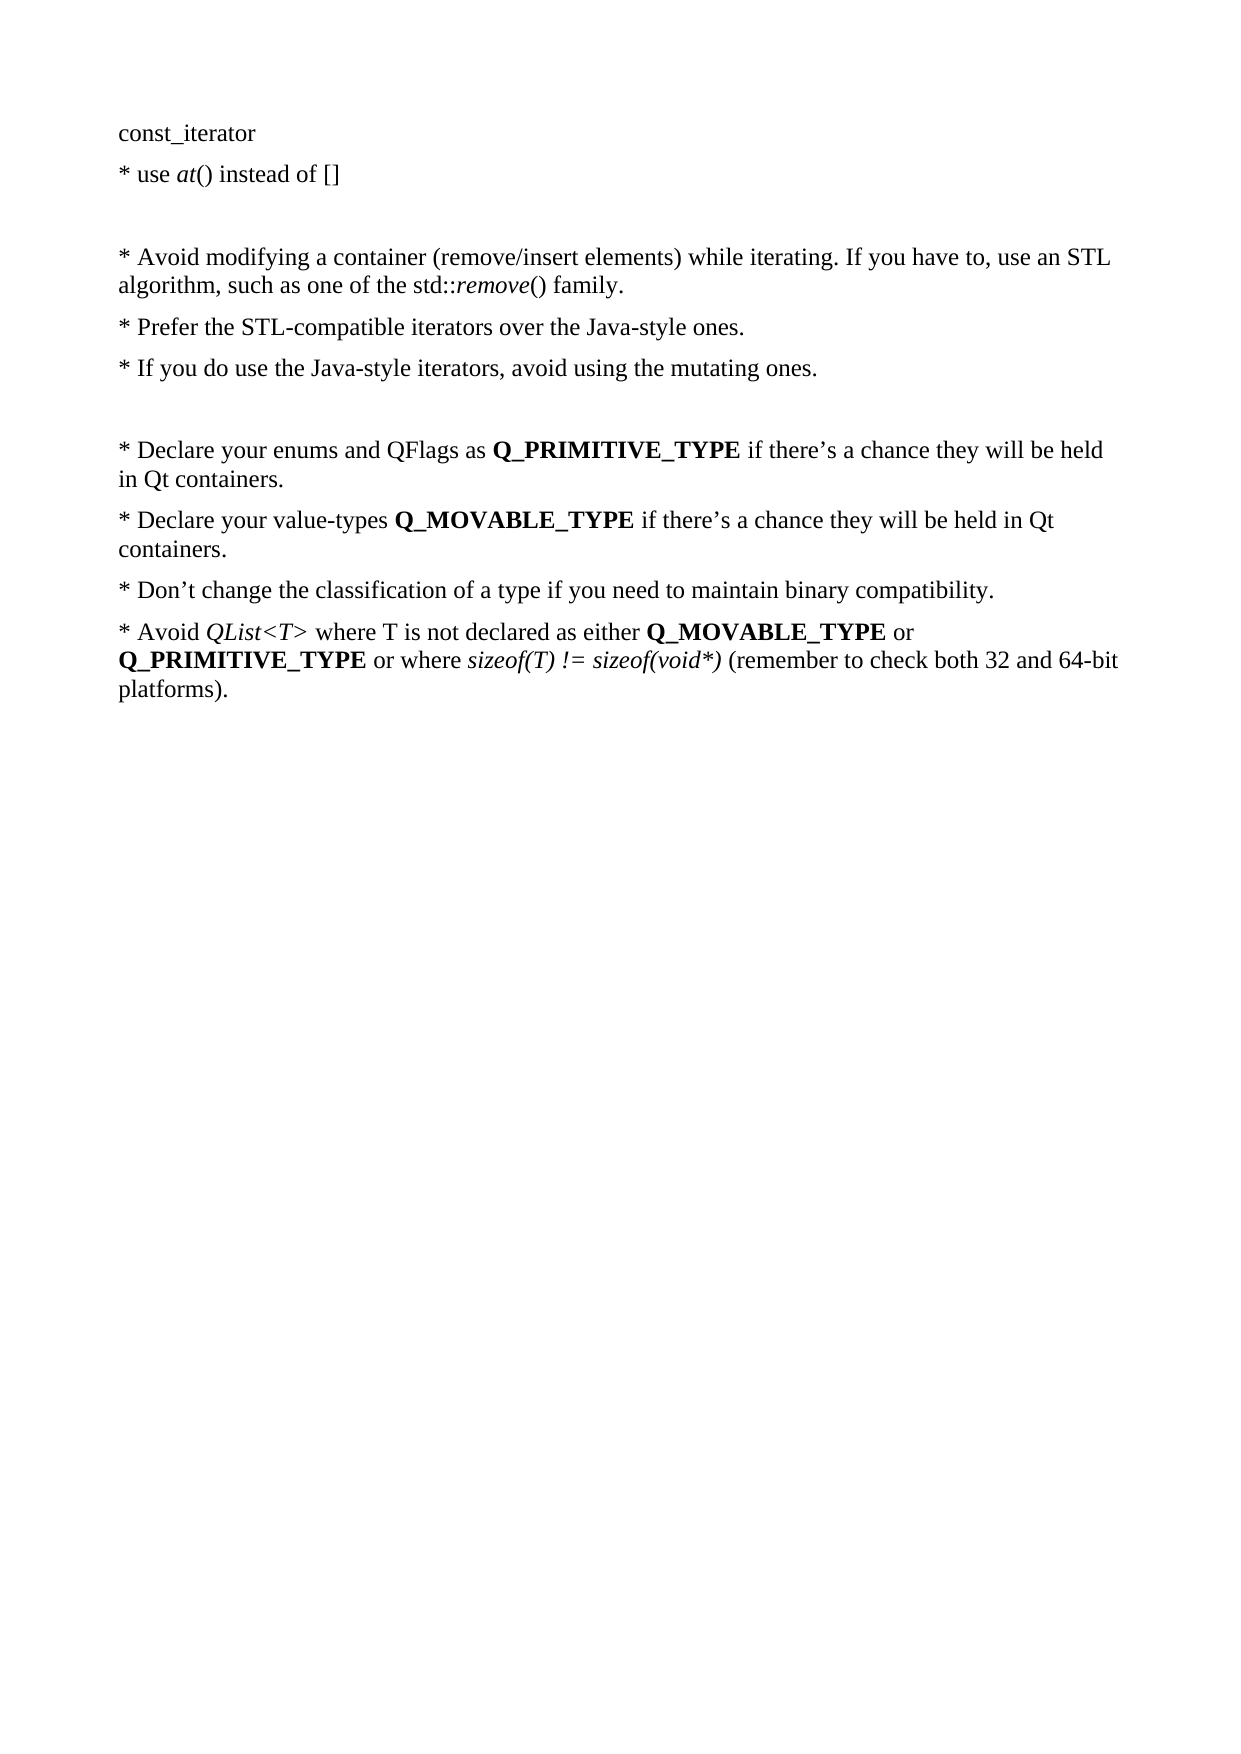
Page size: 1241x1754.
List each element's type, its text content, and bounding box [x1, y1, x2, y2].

text * use at() instead of [] [118, 159, 1122, 188]
text * Declare your enums and QFlags as Q_PRIMITIVE_TYPE if there’s a chance they will be held in Qt containers. [118, 436, 1122, 493]
text const_iterator [118, 118, 1122, 147]
text * Declare your value-types Q_MOVABLE_TYPE if there’s a chance they will be held in Qt containers. [118, 506, 1122, 563]
text * Don’t change the classification of a type if you need to maintain binary compatibility. [118, 576, 1122, 604]
text * Avoid QList<T> where T is not declared as either Q_MOVABLE_TYPE or Q_PRIMITIVE_TYPE or where sizeof(T) != sizeof(void*) (remember to check both 32 and 64-bit platforms). [118, 617, 1122, 703]
text * Avoid modifying a container (remove/insert elements) while iterating. If you have to, use an STL algorithm, such as one of the std::remove() family. [118, 242, 1122, 299]
text * If you do use the Java-style iterators, avoid using the mutating ones. [118, 353, 1122, 382]
text * Prefer the STL-compatible iterators over the Java-style ones. [118, 312, 1122, 341]
